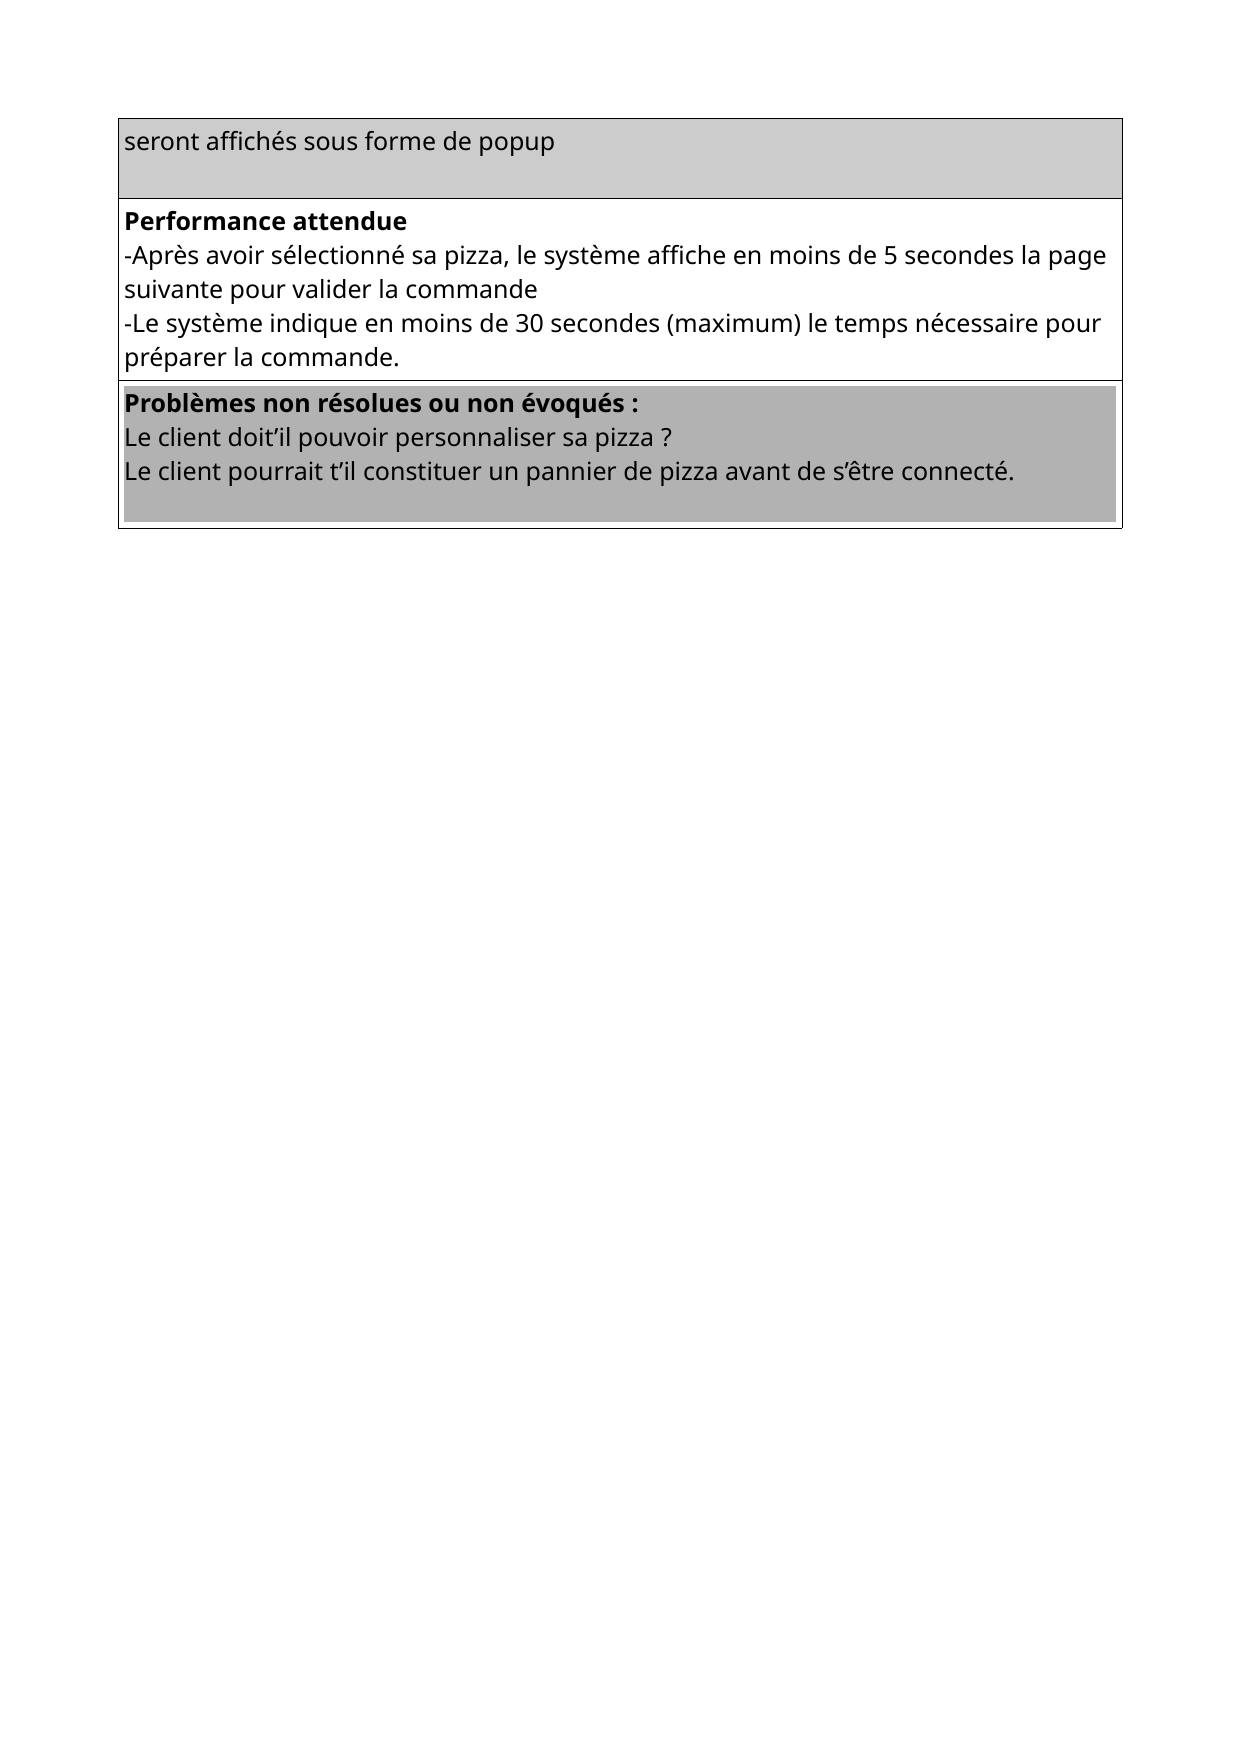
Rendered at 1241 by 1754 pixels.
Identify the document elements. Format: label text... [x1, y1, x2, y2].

table_header seront affichés sous forme de popup [119, 119, 1122, 198]
table_cell Problèmes non résolues ou non évoqués : Le client doit’il pouvoir personnaliser sa pizza ? Le client pourrait t’il constituer un pannier de pizza avant de s’être connecté. [119, 381, 1122, 527]
table_cell Performance attendue -Après avoir sélectionné sa pizza, le système affiche en moins de 5 secondes la page suivante pour valider la commande -Le système indique en moins de 30 secondes (maximum) le temps nécessaire pour préparer la commande. [119, 199, 1122, 380]
